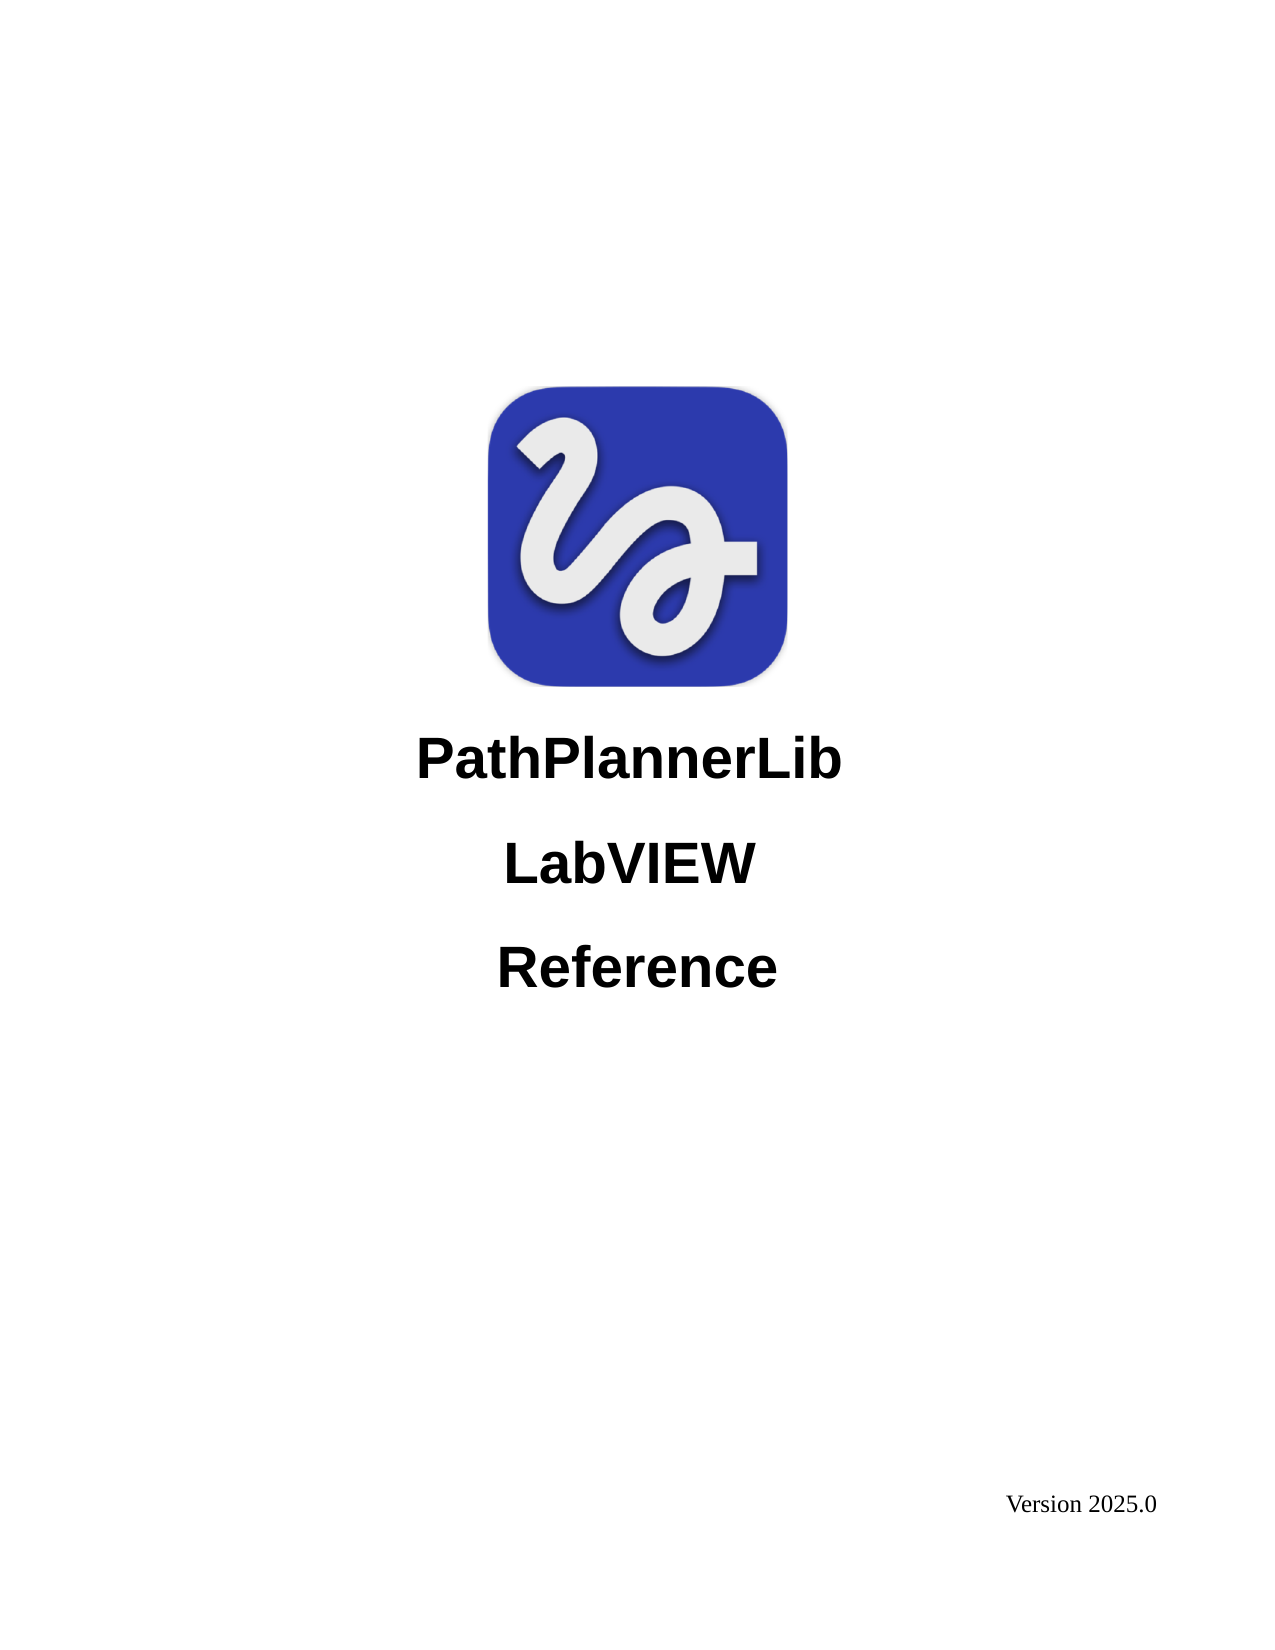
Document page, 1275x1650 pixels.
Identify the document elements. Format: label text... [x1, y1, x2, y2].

text Version 2025.0 [118, 1489, 1157, 1518]
title PathPlannerLib [118, 724, 1157, 791]
title LabVIEW [118, 829, 1157, 896]
title Reference [118, 933, 1157, 1000]
picture [487, 386, 788, 687]
